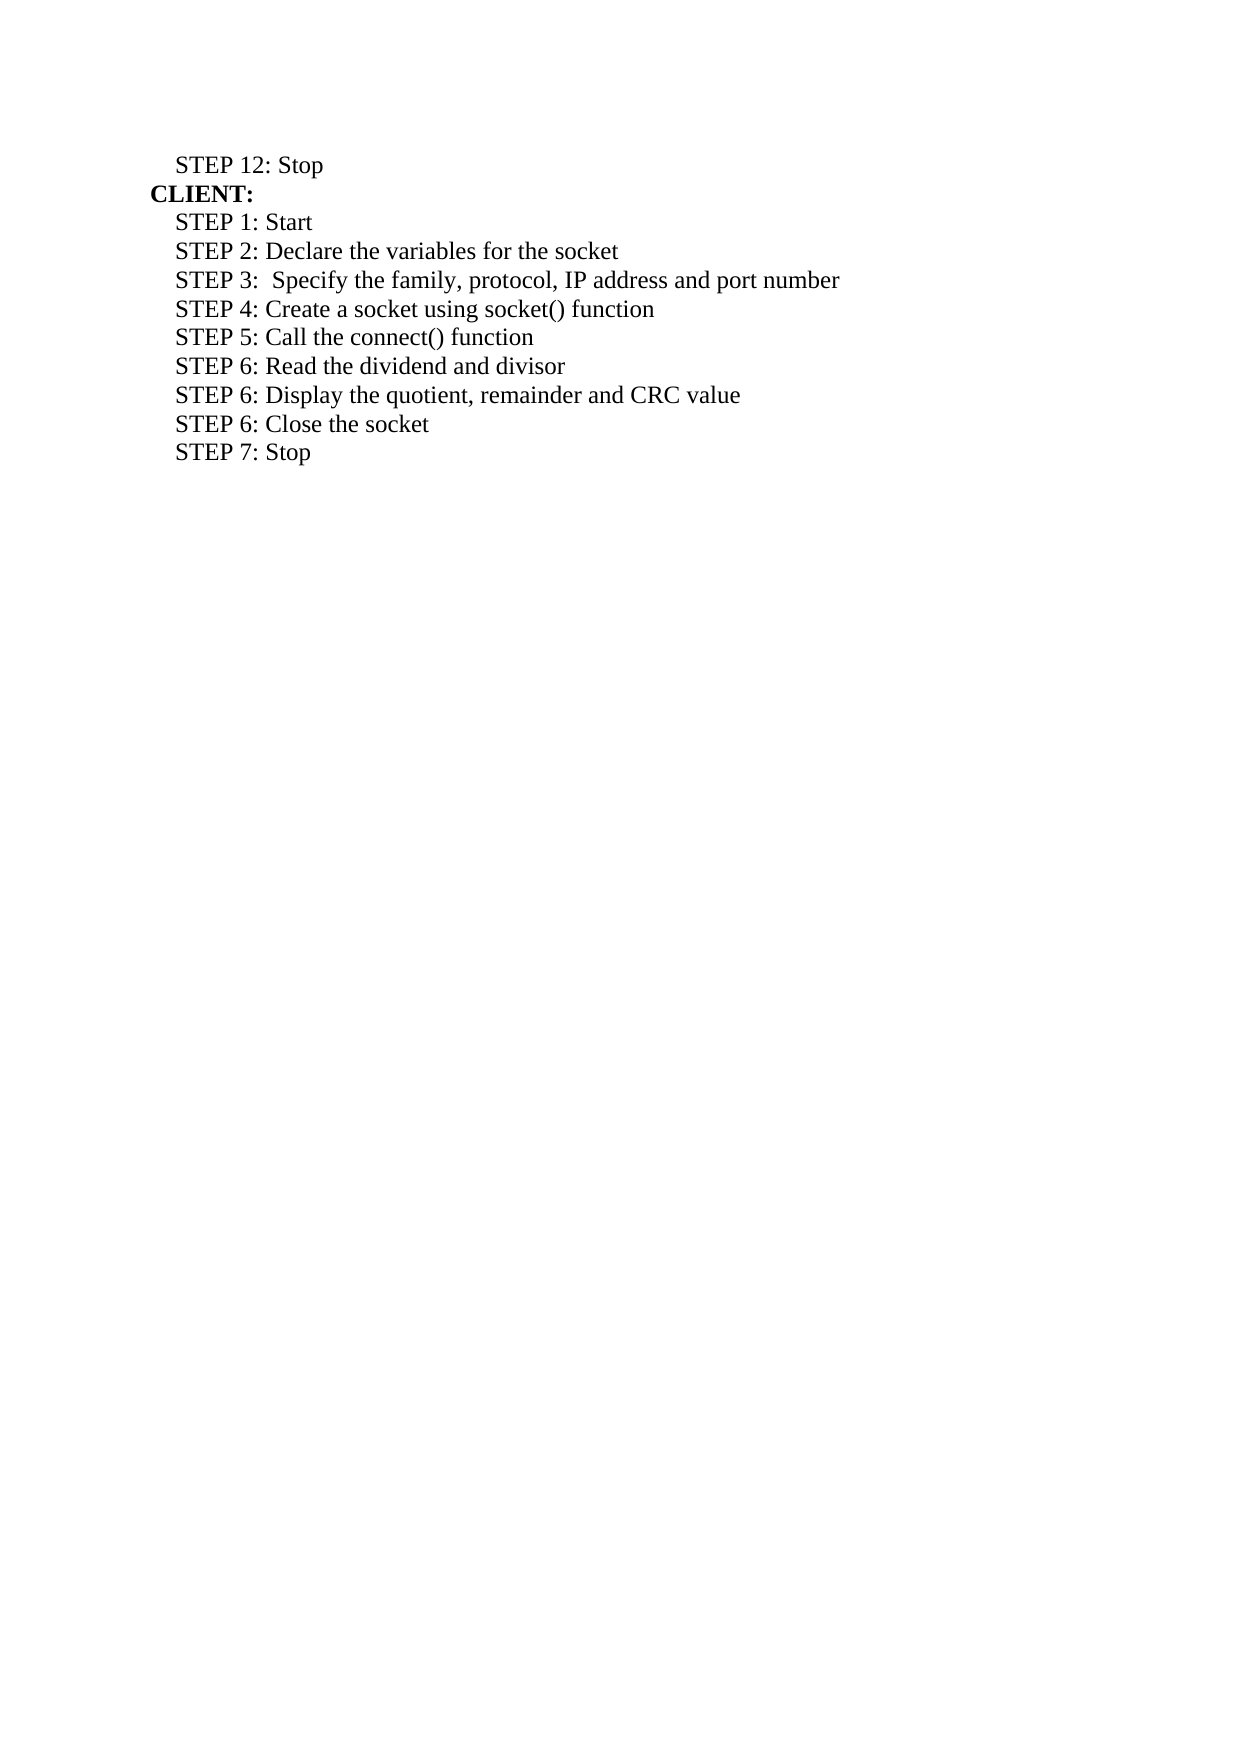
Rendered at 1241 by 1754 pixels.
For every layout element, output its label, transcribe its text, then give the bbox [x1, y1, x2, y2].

text STEP 12: Stop CLIENT: STEP 1: Start STEP 2: Declare the variables for the socket STEP 3: Specify the family, protocol, IP address and port number STEP 4: Create a socket using socket() function STEP 5: Call the connect() function STEP 6: Read the dividend and divisor STEP 6: Display the quotient, remainder and CRC value STEP 6: Close the socket STEP 7: Stop [150, 150, 1090, 466]
